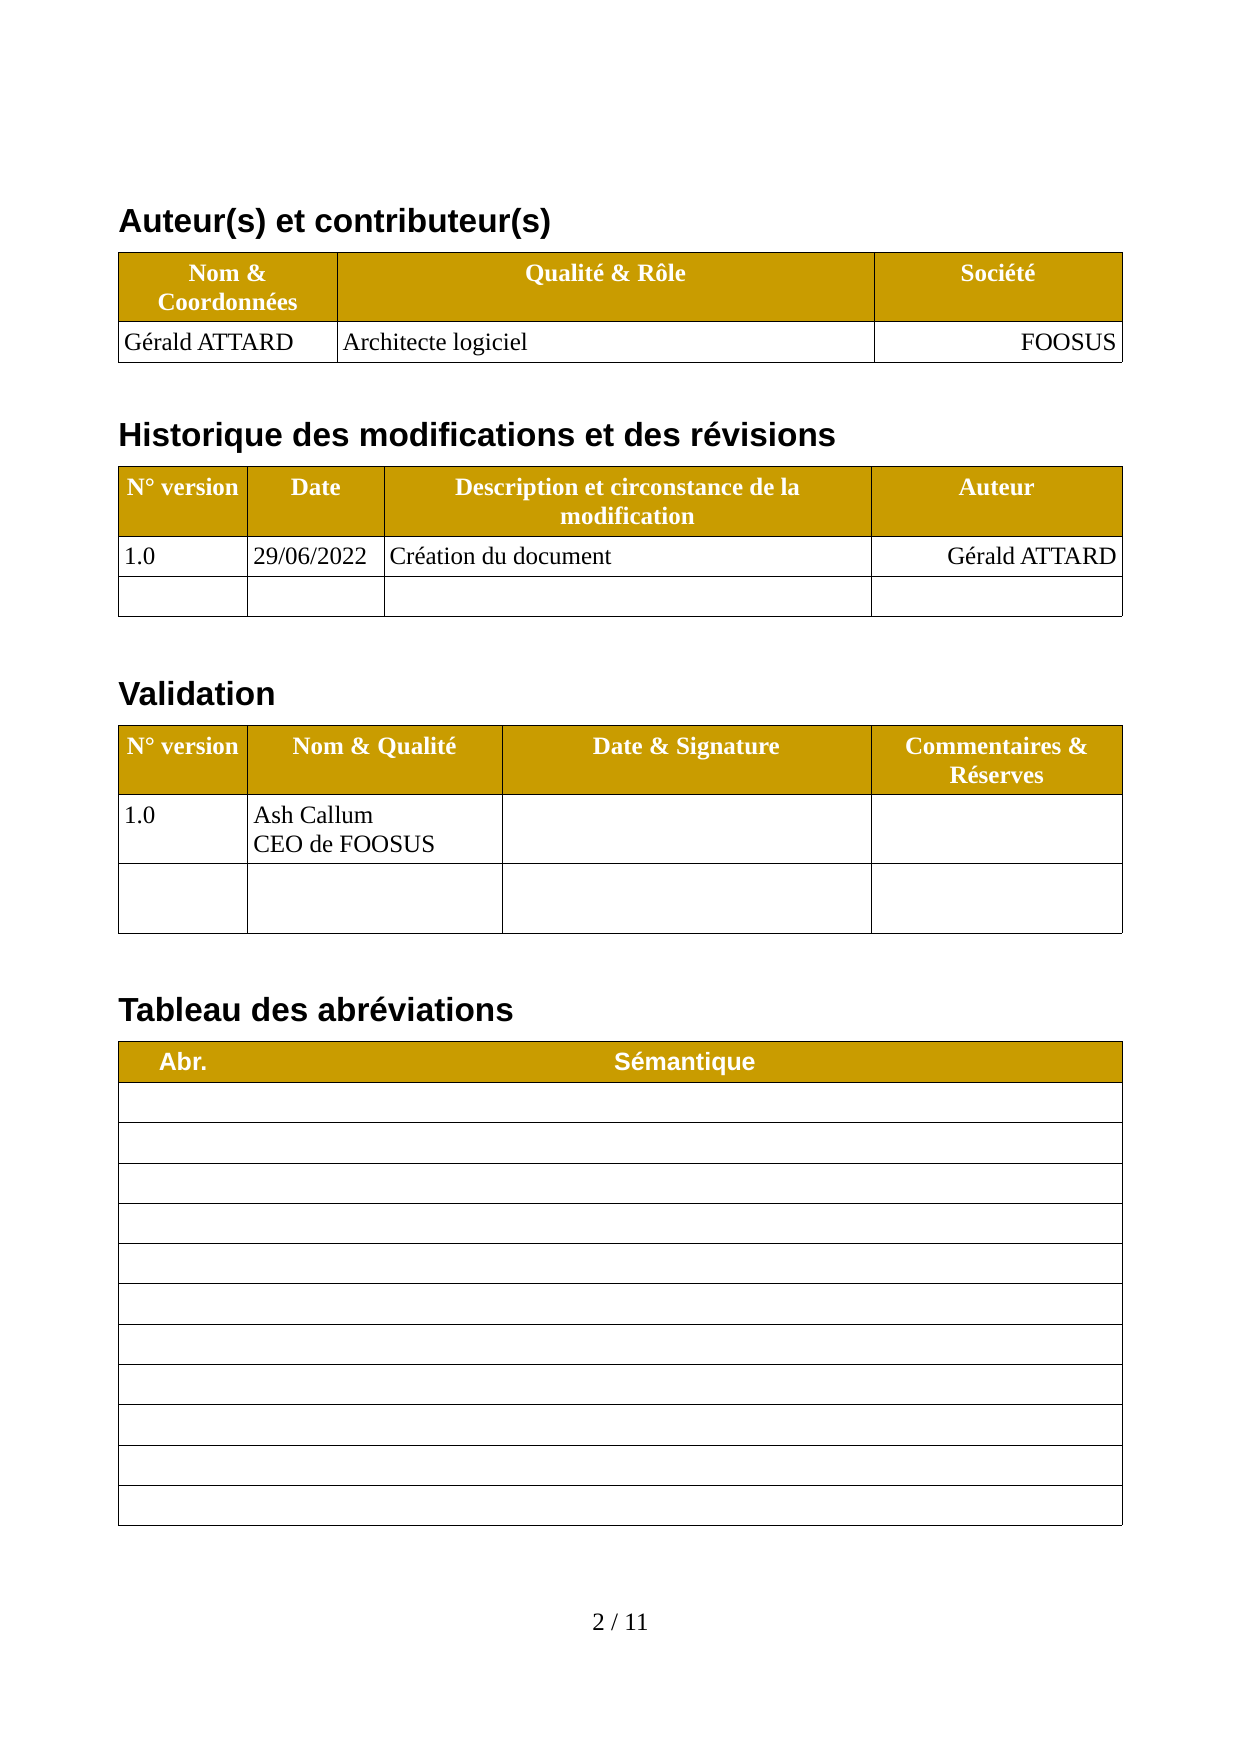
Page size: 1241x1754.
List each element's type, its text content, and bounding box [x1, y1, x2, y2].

table_header Date & Signature [503, 726, 871, 794]
table_cell [385, 577, 871, 616]
table_header Nom & Qualité [248, 726, 502, 794]
table_header Abr. [119, 1042, 247, 1082]
table_header Nom & Coordonnées [119, 253, 337, 321]
table_cell [119, 577, 247, 616]
subtitle Tableau des abréviations [118, 991, 1122, 1029]
table_cell 29/06/2022 [248, 537, 384, 576]
table_cell [247, 1365, 1122, 1404]
table_cell [247, 1204, 1122, 1243]
table_cell [503, 864, 871, 932]
table_header Auteur [872, 467, 1122, 536]
table_cell [247, 1284, 1122, 1324]
table_header Description et circonstance de la modification [385, 467, 871, 536]
table_header N° version [119, 726, 247, 794]
table_cell [119, 1284, 247, 1324]
table_cell [119, 1325, 247, 1364]
table_cell [503, 795, 871, 863]
table_cell Architecte logiciel [338, 322, 874, 362]
table_cell FOOSUS [875, 322, 1122, 362]
table_cell [119, 1164, 247, 1203]
table_cell [872, 577, 1122, 616]
subtitle Auteur(s) et contributeur(s) [118, 201, 1122, 240]
table_header N° version [119, 467, 247, 536]
table_cell Gérald ATTARD [872, 537, 1122, 576]
table_cell [247, 1123, 1122, 1162]
table_cell [119, 864, 247, 932]
table_header Société [875, 253, 1122, 321]
table_header Date [248, 467, 384, 536]
table_cell [248, 577, 384, 616]
table_cell 1.0 [119, 795, 247, 863]
table_cell [119, 1123, 247, 1162]
table_cell [119, 1486, 247, 1525]
table_cell [247, 1164, 1122, 1203]
table_cell [872, 864, 1122, 932]
table_header Qualité & Rôle [338, 253, 874, 321]
table_cell Ash Callum CEO de FOOSUS [248, 795, 502, 863]
subtitle Historique des modifications et des révisions [118, 416, 1122, 454]
table_cell 1.0 [119, 537, 247, 576]
table_cell [119, 1244, 247, 1283]
table_cell [248, 864, 502, 932]
table_cell [872, 795, 1122, 863]
table_cell [119, 1365, 247, 1404]
table_cell [247, 1325, 1122, 1364]
table_cell [247, 1405, 1122, 1444]
table_header Commentaires & Réserves [872, 726, 1122, 794]
subtitle Validation [118, 674, 1122, 713]
table_cell [247, 1486, 1122, 1525]
table_cell [247, 1446, 1122, 1485]
table_cell [119, 1405, 247, 1444]
table_cell [119, 1204, 247, 1243]
table_cell [247, 1083, 1122, 1122]
table_header Sémantique [247, 1042, 1122, 1082]
table_cell Création du document [385, 537, 871, 576]
table_cell [119, 1446, 247, 1485]
table_cell [119, 1083, 247, 1122]
table_cell Gérald ATTARD [119, 322, 337, 362]
table_cell [247, 1244, 1122, 1283]
